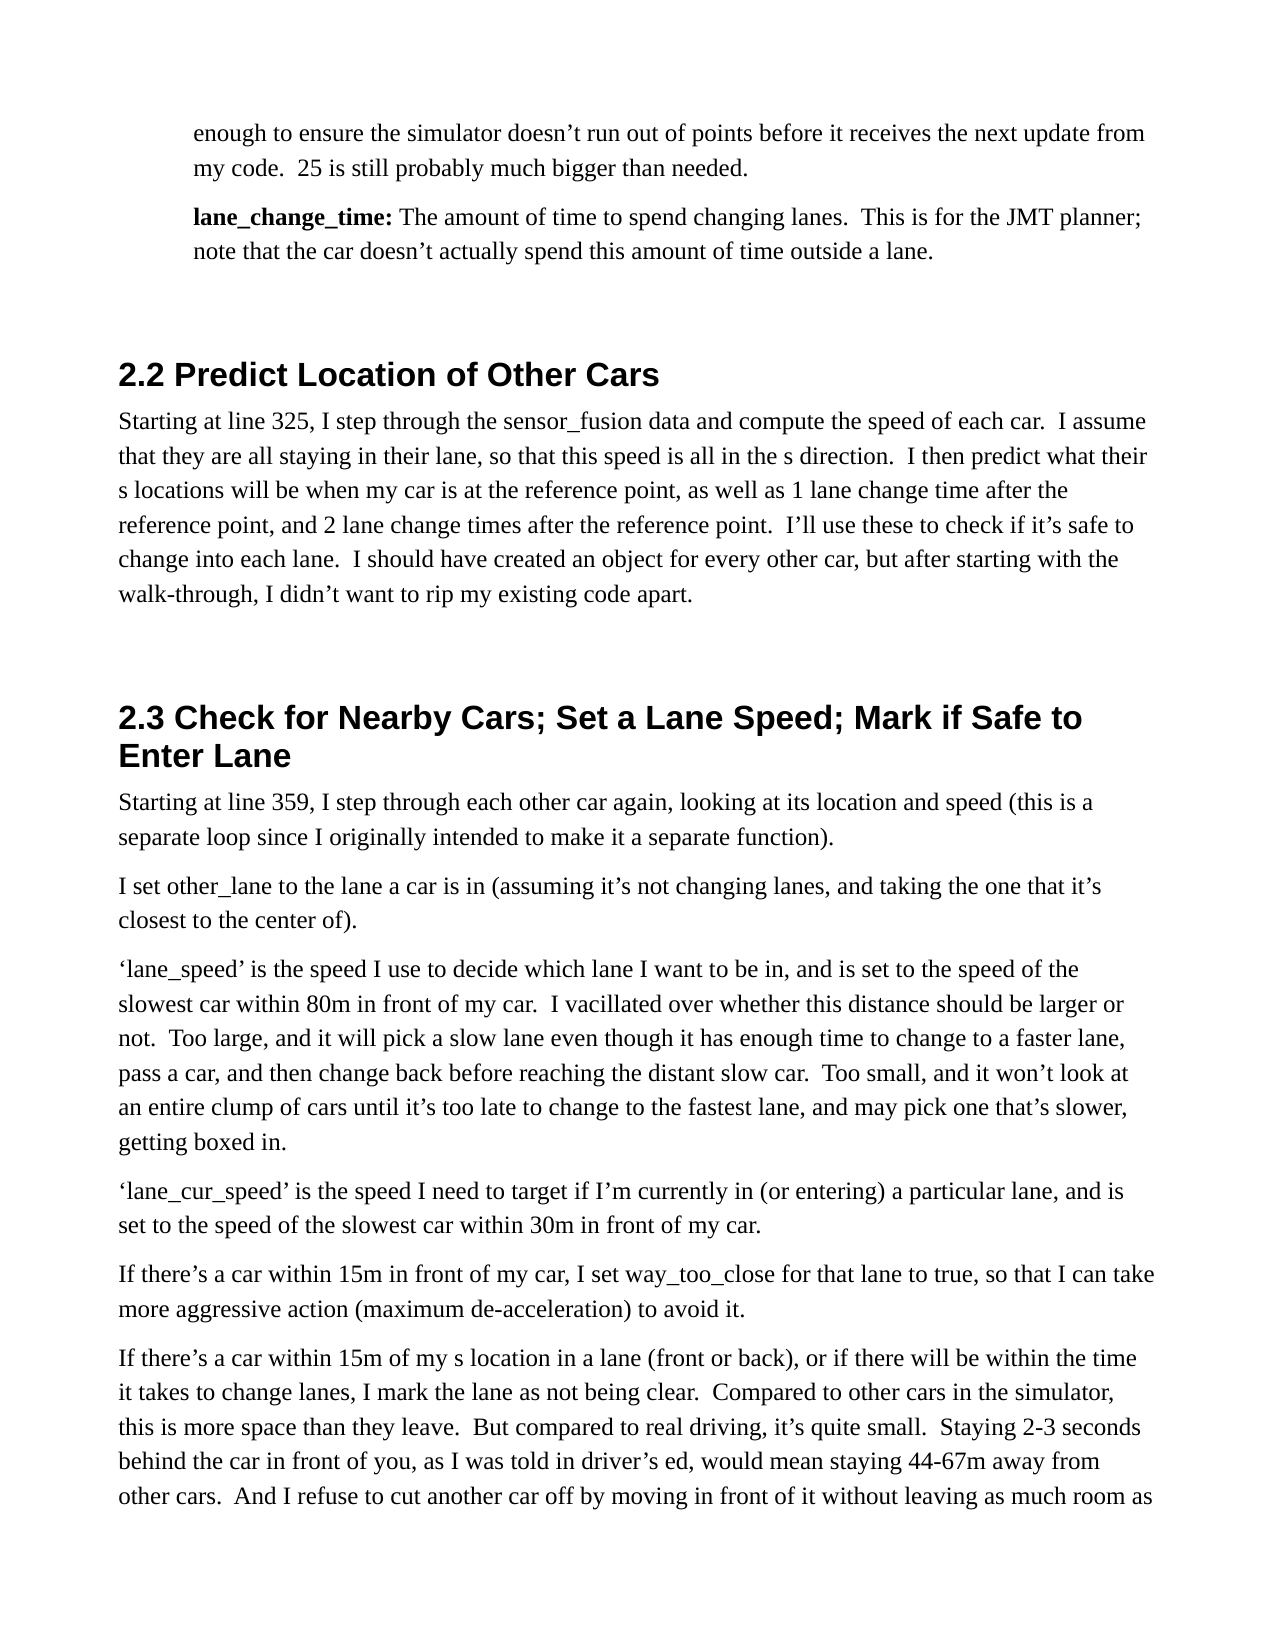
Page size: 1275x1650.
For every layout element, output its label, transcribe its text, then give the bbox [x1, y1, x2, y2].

text lane_change_time: The amount of time to spend changing lanes. This is for the JMT planner; note that the car doesn’t actually spend this amount of time outside a lane. [193, 202, 1157, 265]
text I set other_lane to the lane a car is in (assuming it’s not changing lanes, and taking the one that it’s closest to the center of). [118, 871, 1157, 934]
text ‘lane_speed’ is the speed I use to decide which lane I want to be in, and is set to the speed of the slowest car within 80m in front of my car. I vacillated over whether this distance should be larger or not. Too large, and it will pick a slow lane even though it has enough time to change to a faster lane, pass a car, and then change back before reaching the distant slow car. Too small, and it won’t look at an entire clump of cars until it’s too late to change to the fastest lane, and may pick one that’s slower, getting boxed in. [118, 954, 1157, 1156]
text If there’s a car within 15m in front of my car, I set way_too_close for that lane to true, so that I can take more aggressive action (maximum de-acceleration) to avoid it. [118, 1259, 1157, 1323]
text If there’s a car within 15m of my s location in a lane (front or back), or if there will be within the time it takes to change lanes, I mark the lane as not being clear. Compared to other cars in the simulator, this is more space than they leave. But compared to real driving, it’s quite small. Staying 2-3 seconds behind the car in front of you, as I was told in driver’s ed, would mean staying 44-67m away from other cars. And I refuse to cut another car off by moving in front of it without leaving as much room as [118, 1343, 1157, 1510]
text ‘lane_cur_speed’ is the speed I need to target if I’m currently in (or entering) a particular lane, and is set to the speed of the slowest car within 30m in front of my car. [118, 1176, 1157, 1239]
subtitle 2.2 Predict Location of Other Cars [118, 355, 1157, 394]
subtitle 2.3 Check for Nearby Cars; Set a Lane Speed; Mark if Safe to Enter Lane [118, 698, 1157, 775]
text Starting at line 359, I step through each other car again, looking at its location and speed (this is a separate loop since I originally intended to make it a separate function). [118, 787, 1157, 851]
text enough to ensure the simulator doesn’t run out of points before it receives the next update from my code. 25 is still probably much bigger than needed. [193, 118, 1157, 181]
text Starting at line 325, I step through the sensor_fusion data and compute the speed of each car. I assume that they are all staying in their lane, so that this speed is all in the s direction. I then predict what their s locations will be when my car is at the reference point, as well as 1 lane change time after the reference point, and 2 lane change times after the reference point. I’ll use these to check if it’s safe to change into each lane. I should have created an object for every other car, but after starting with the walk-through, I didn’t want to rip my existing code apart. [118, 406, 1157, 607]
